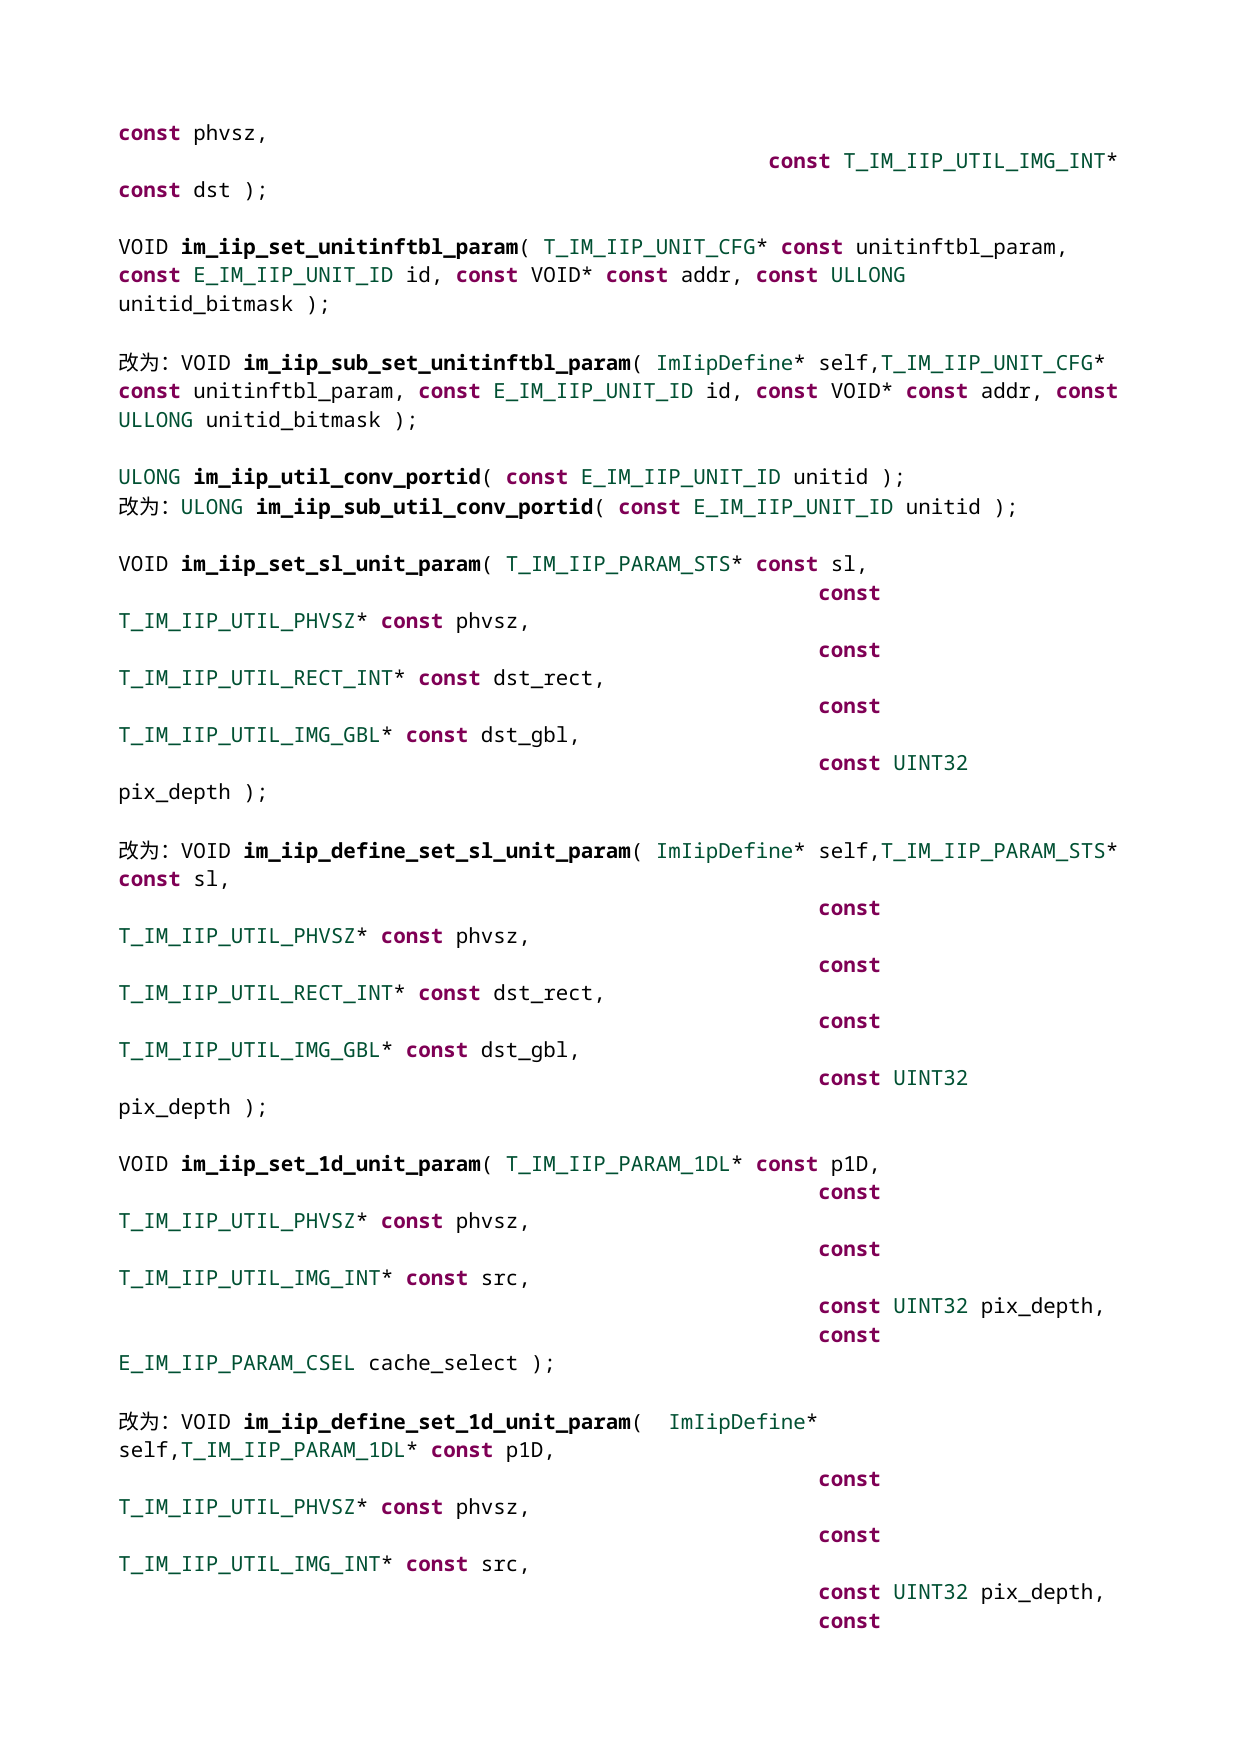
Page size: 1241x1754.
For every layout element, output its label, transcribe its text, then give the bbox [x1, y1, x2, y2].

text VOID im_iip_set_unitinftbl_param( T_IM_IIP_UNIT_CFG* const unitinftbl_param, const E_IM_IIP_UNIT_ID id, const VOID* const addr, const ULLONG unitid_bitmask ); [118, 232, 1122, 317]
text const T_IM_IIP_UTIL_PHVSZ* const phvsz, [118, 578, 1122, 635]
text const T_IM_IIP_UTIL_PHVSZ* const phvsz, [118, 1177, 1122, 1234]
text const T_IM_IIP_UTIL_IMG_INT* const dst ); [118, 147, 1122, 203]
text const T_IM_IIP_UTIL_IMG_GBL* const dst_gbl, [118, 1007, 1122, 1063]
text const T_IM_IIP_UTIL_IMG_GBL* const dst_gbl, [118, 692, 1122, 748]
text const T_IM_IIP_UTIL_PHVSZ* const phvsz, [118, 1464, 1122, 1521]
text ULONG im_iip_util_conv_portid( const E_IM_IIP_UNIT_ID unitid ); [118, 462, 1122, 490]
text 改为：ULONG im_iip_sub_util_conv_portid( const E_IM_IIP_UNIT_ID unitid ); [118, 490, 1122, 521]
text const E_IM_IIP_PARAM_CSEL cache_select ); [118, 1320, 1122, 1377]
text const T_IM_IIP_UTIL_PHVSZ* const phvsz, [118, 893, 1122, 950]
text 改为：VOID im_iip_define_set_sl_unit_param( ImIipDefine* self,T_IM_IIP_PARAM_STS* const sl, [118, 834, 1122, 893]
text VOID im_iip_set_sl_unit_param( T_IM_IIP_PARAM_STS* const sl, [118, 549, 1122, 578]
text const UINT32 pix_depth, [118, 1291, 1122, 1320]
text const [118, 1606, 1122, 1634]
text const UINT32 pix_depth ); [118, 748, 1122, 805]
text 改为：VOID im_iip_define_set_1d_unit_param( ImIipDefine* self,T_IM_IIP_PARAM_1DL* const p1D, [118, 1405, 1122, 1464]
text const T_IM_IIP_UTIL_IMG_INT* const src, [118, 1521, 1122, 1577]
text VOID im_iip_set_1d_unit_param( T_IM_IIP_PARAM_1DL* const p1D, [118, 1149, 1122, 1177]
text const T_IM_IIP_UTIL_RECT_INT* const dst_rect, [118, 635, 1122, 692]
text 改为：VOID im_iip_sub_set_unitinftbl_param( ImIipDefine* self,T_IM_IIP_UNIT_CFG* const unitinftbl_param, const E_IM_IIP_UNIT_ID id, const VOID* const addr, const ULLONG unitid_bitmask ); [118, 346, 1122, 433]
text const UINT32 pix_depth ); [118, 1063, 1122, 1120]
text const T_IM_IIP_UTIL_IMG_INT* const src, [118, 1234, 1122, 1291]
text const UINT32 pix_depth, [118, 1577, 1122, 1606]
text const T_IM_IIP_UTIL_RECT_INT* const dst_rect, [118, 950, 1122, 1007]
text const phvsz, [118, 118, 1122, 147]
